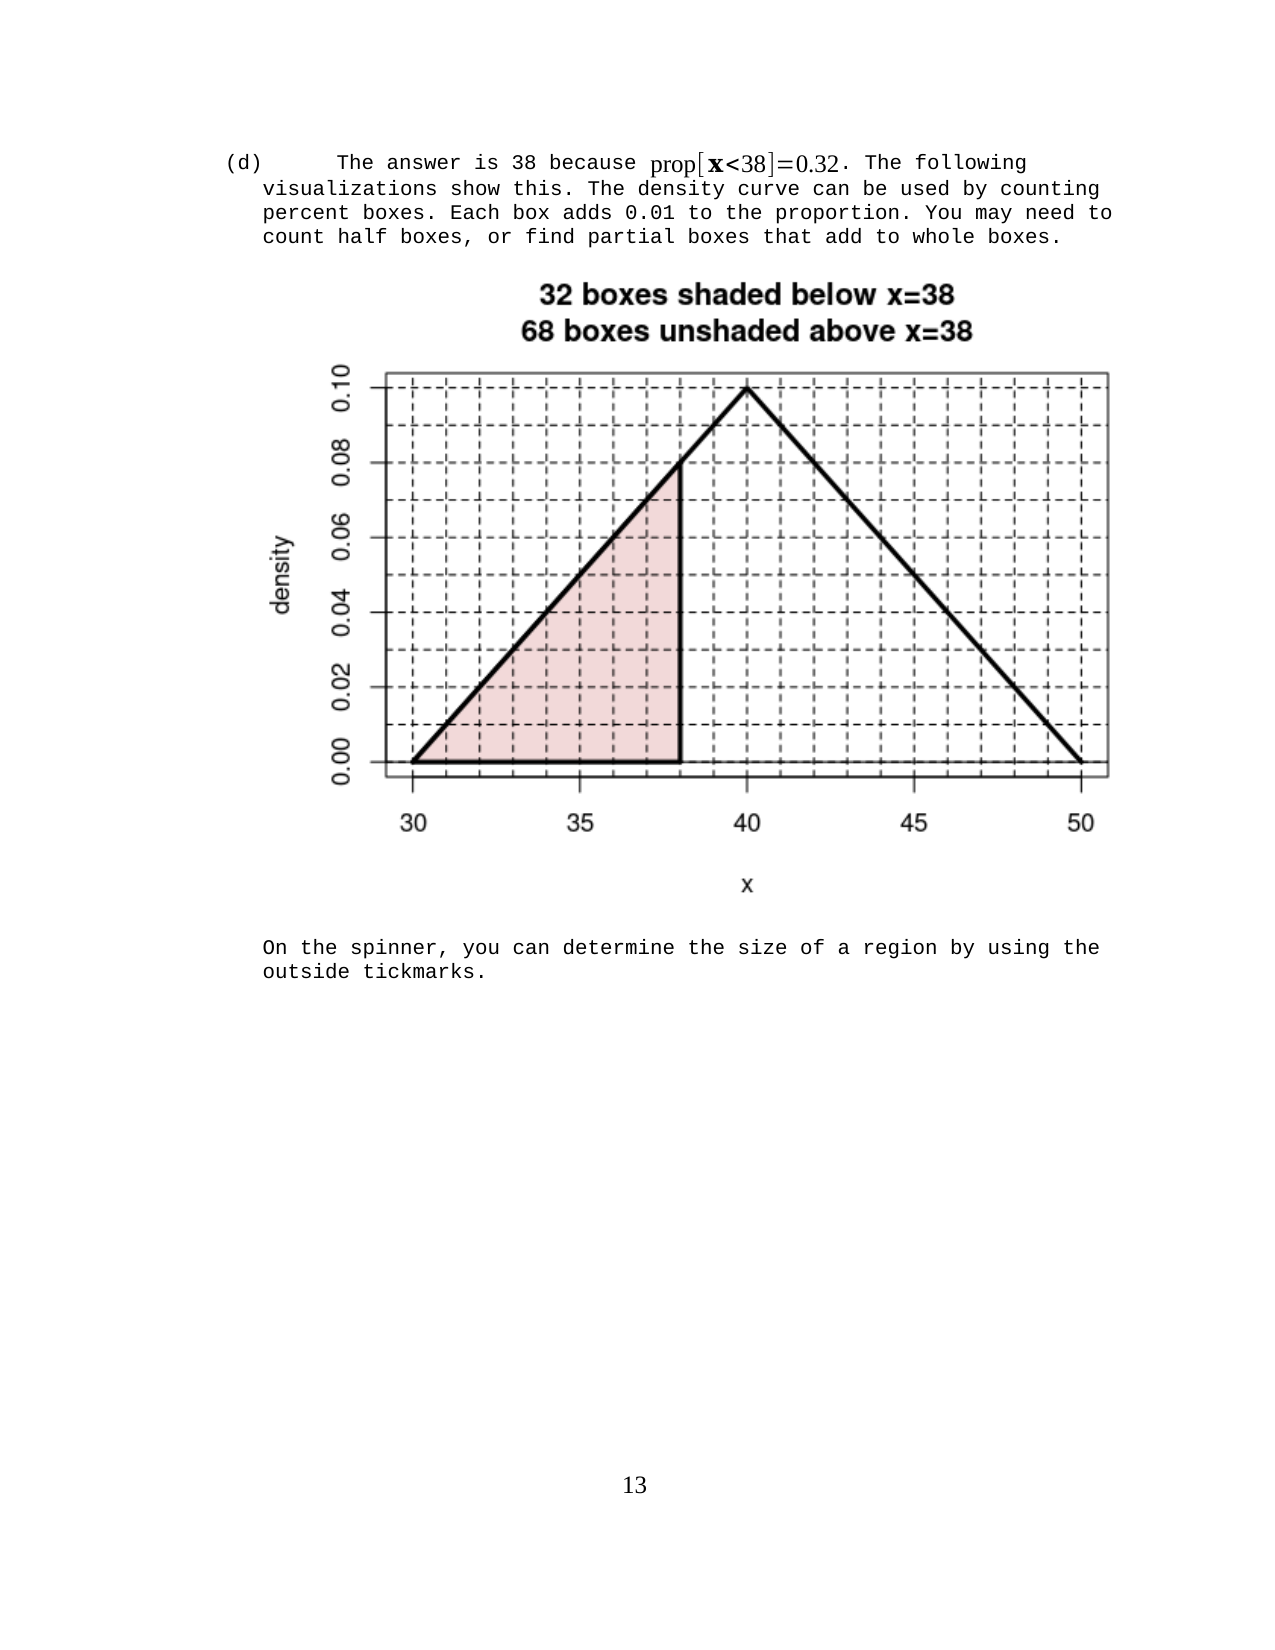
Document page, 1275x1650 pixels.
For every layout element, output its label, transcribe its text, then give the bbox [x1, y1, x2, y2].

list The answer is 38 because . The following visualizations show this. The density curve can be used by counting percent boxes. Each box adds 0.01 to the proportion. You may need to count half boxes, or find partial boxes that add to whole boxes. On the spinner, you can determine the size of a region by using the outside tickmarks. You need to read coordinates to use the cumulative curve. [225, 150, 1125, 985]
picture [262, 249, 1172, 932]
